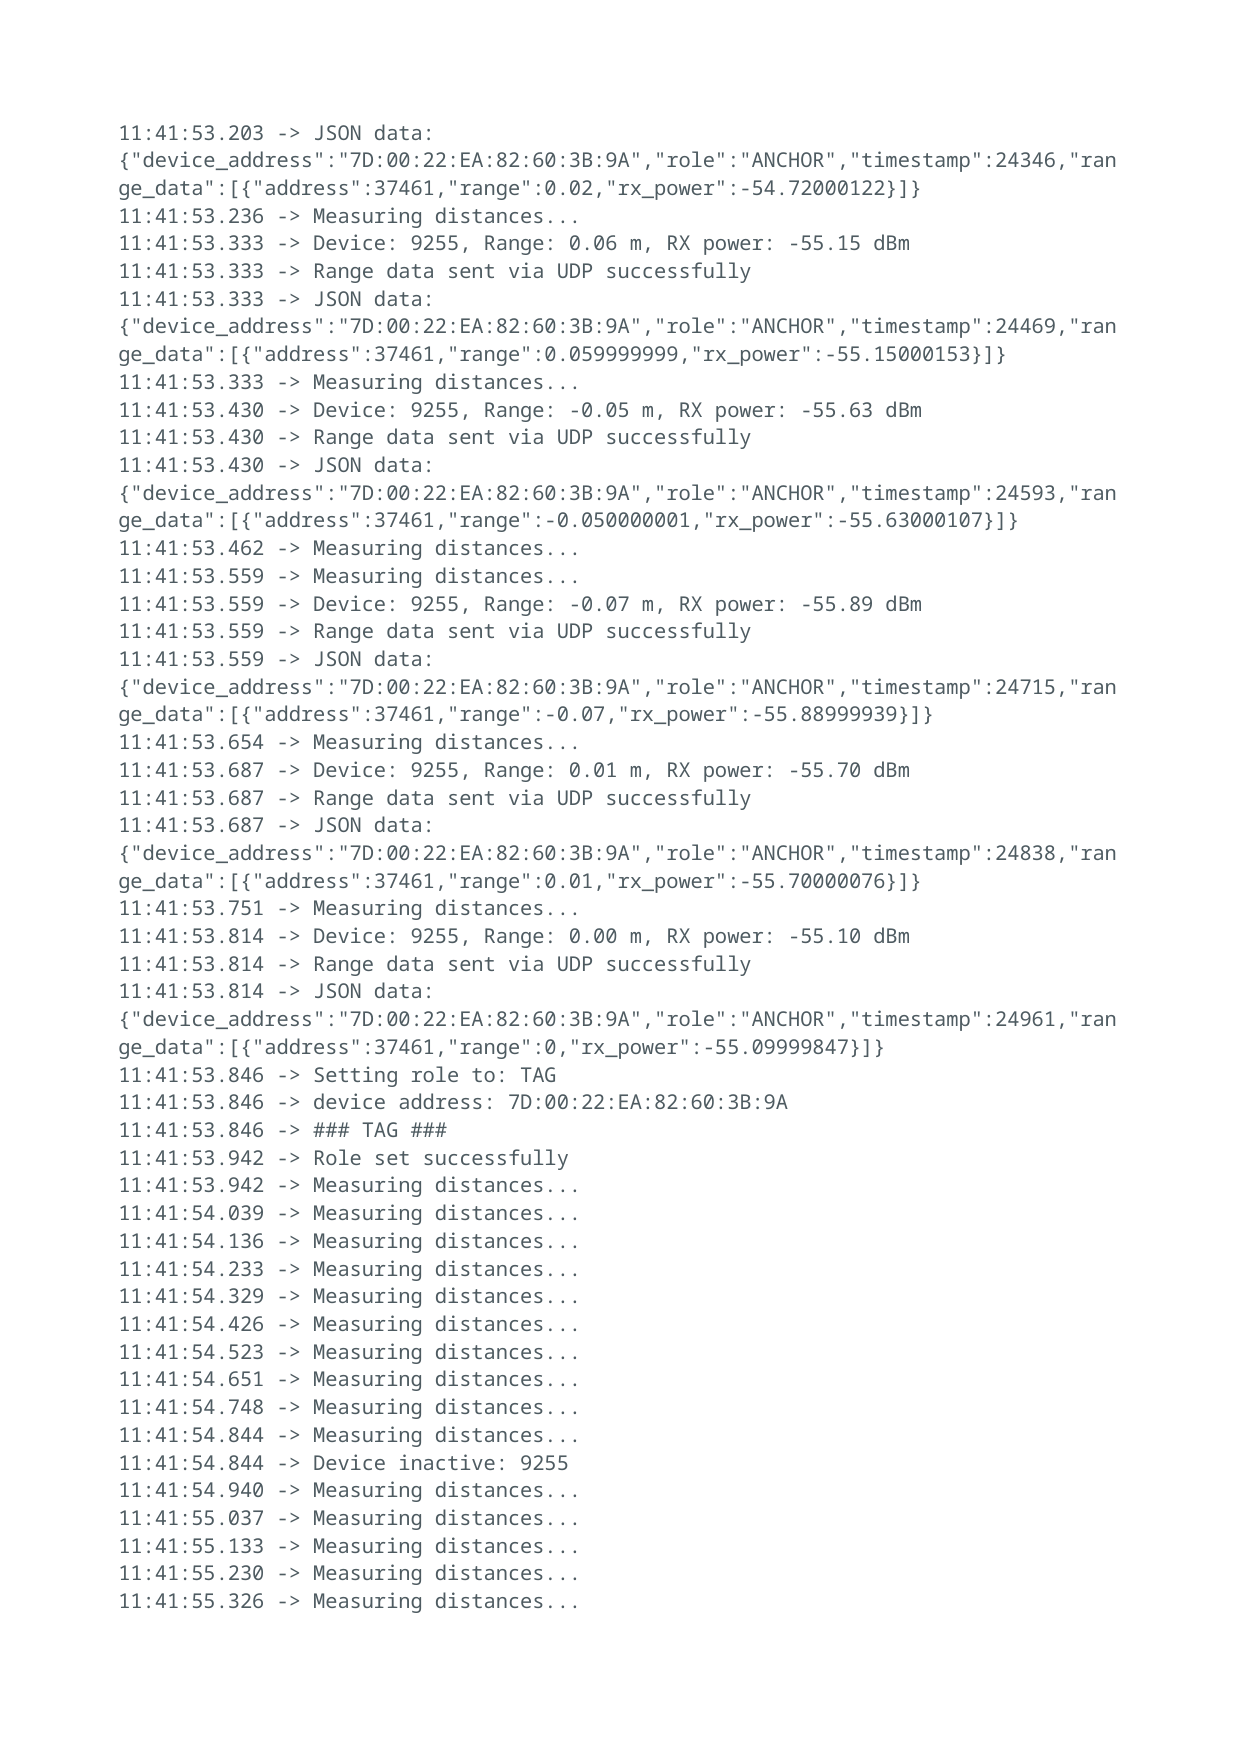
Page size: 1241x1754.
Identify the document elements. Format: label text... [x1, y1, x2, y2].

text 11:41:53.236 -> Measuring distances... [118, 201, 1122, 229]
text 11:41:54.426 -> Measuring distances... [118, 1309, 1122, 1337]
text 11:41:54.233 -> Measuring distances... [118, 1254, 1122, 1282]
text 11:41:54.523 -> Measuring distances... [118, 1337, 1122, 1365]
text 11:41:55.133 -> Measuring distances... [118, 1531, 1122, 1559]
text 11:41:53.430 -> Device: 9255, Range: -0.05 m, RX power: -55.63 dBm [118, 395, 1122, 423]
text 11:41:53.687 -> JSON data: {"device_address":"7D:00:22:EA:82:60:3B:9A","role":"ANCHOR","timestamp":24838,"range_data":[{"address":37461,"range":0.01,"rx_power":-55.70000076}]} [118, 811, 1122, 894]
text 11:41:54.844 -> Measuring distances... [118, 1420, 1122, 1448]
text 11:41:53.751 -> Measuring distances... [118, 894, 1122, 922]
text 11:41:54.039 -> Measuring distances... [118, 1199, 1122, 1226]
text 11:41:53.430 -> JSON data: {"device_address":"7D:00:22:EA:82:60:3B:9A","role":"ANCHOR","timestamp":24593,"range_data":[{"address":37461,"range":-0.050000001,"rx_power":-55.63000107}]} [118, 451, 1122, 534]
text 11:41:53.814 -> JSON data: {"device_address":"7D:00:22:EA:82:60:3B:9A","role":"ANCHOR","timestamp":24961,"range_data":[{"address":37461,"range":0,"rx_power":-55.09999847}]} [118, 977, 1122, 1060]
text 11:41:53.430 -> Range data sent via UDP successfully [118, 423, 1122, 451]
text 11:41:53.846 -> device address: 7D:00:22:EA:82:60:3B:9A [118, 1088, 1122, 1116]
text 11:41:53.333 -> Range data sent via UDP successfully [118, 257, 1122, 284]
text 11:41:54.136 -> Measuring distances... [118, 1226, 1122, 1254]
text 11:41:53.333 -> Measuring distances... [118, 367, 1122, 395]
text 11:41:53.462 -> Measuring distances... [118, 534, 1122, 561]
text 11:41:55.230 -> Measuring distances... [118, 1559, 1122, 1587]
text 11:41:55.037 -> Measuring distances... [118, 1503, 1122, 1531]
text 11:41:53.687 -> Range data sent via UDP successfully [118, 783, 1122, 811]
text 11:41:53.654 -> Measuring distances... [118, 728, 1122, 755]
text 11:41:54.940 -> Measuring distances... [118, 1476, 1122, 1503]
text 11:41:53.333 -> JSON data: {"device_address":"7D:00:22:EA:82:60:3B:9A","role":"ANCHOR","timestamp":24469,"range_data":[{"address":37461,"range":0.059999999,"rx_power":-55.15000153}]} [118, 284, 1122, 367]
text 11:41:53.203 -> JSON data: {"device_address":"7D:00:22:EA:82:60:3B:9A","role":"ANCHOR","timestamp":24346,"range_data":[{"address":37461,"range":0.02,"rx_power":-54.72000122}]} [118, 118, 1122, 201]
text 11:41:53.942 -> Measuring distances... [118, 1171, 1122, 1199]
text 11:41:53.846 -> ### TAG ### [118, 1116, 1122, 1143]
text 11:41:53.846 -> Setting role to: TAG [118, 1060, 1122, 1088]
text 11:41:54.329 -> Measuring distances... [118, 1282, 1122, 1309]
text 11:41:53.942 -> Role set successfully [118, 1143, 1122, 1171]
text 11:41:53.814 -> Device: 9255, Range: 0.00 m, RX power: -55.10 dBm [118, 922, 1122, 949]
text 11:41:53.559 -> Measuring distances... [118, 561, 1122, 589]
text 11:41:55.326 -> Measuring distances... [118, 1587, 1122, 1614]
text 11:41:53.559 -> JSON data: {"device_address":"7D:00:22:EA:82:60:3B:9A","role":"ANCHOR","timestamp":24715,"range_data":[{"address":37461,"range":-0.07,"rx_power":-55.88999939}]} [118, 644, 1122, 728]
text 11:41:53.687 -> Device: 9255, Range: 0.01 m, RX power: -55.70 dBm [118, 755, 1122, 783]
text 11:41:54.748 -> Measuring distances... [118, 1393, 1122, 1420]
text 11:41:54.651 -> Measuring distances... [118, 1365, 1122, 1393]
text 11:41:53.559 -> Device: 9255, Range: -0.07 m, RX power: -55.89 dBm [118, 589, 1122, 617]
text 11:41:54.844 -> Device inactive: 9255 [118, 1448, 1122, 1476]
text 11:41:53.814 -> Range data sent via UDP successfully [118, 949, 1122, 977]
text 11:41:53.559 -> Range data sent via UDP successfully [118, 617, 1122, 644]
text 11:41:53.333 -> Device: 9255, Range: 0.06 m, RX power: -55.15 dBm [118, 229, 1122, 257]
